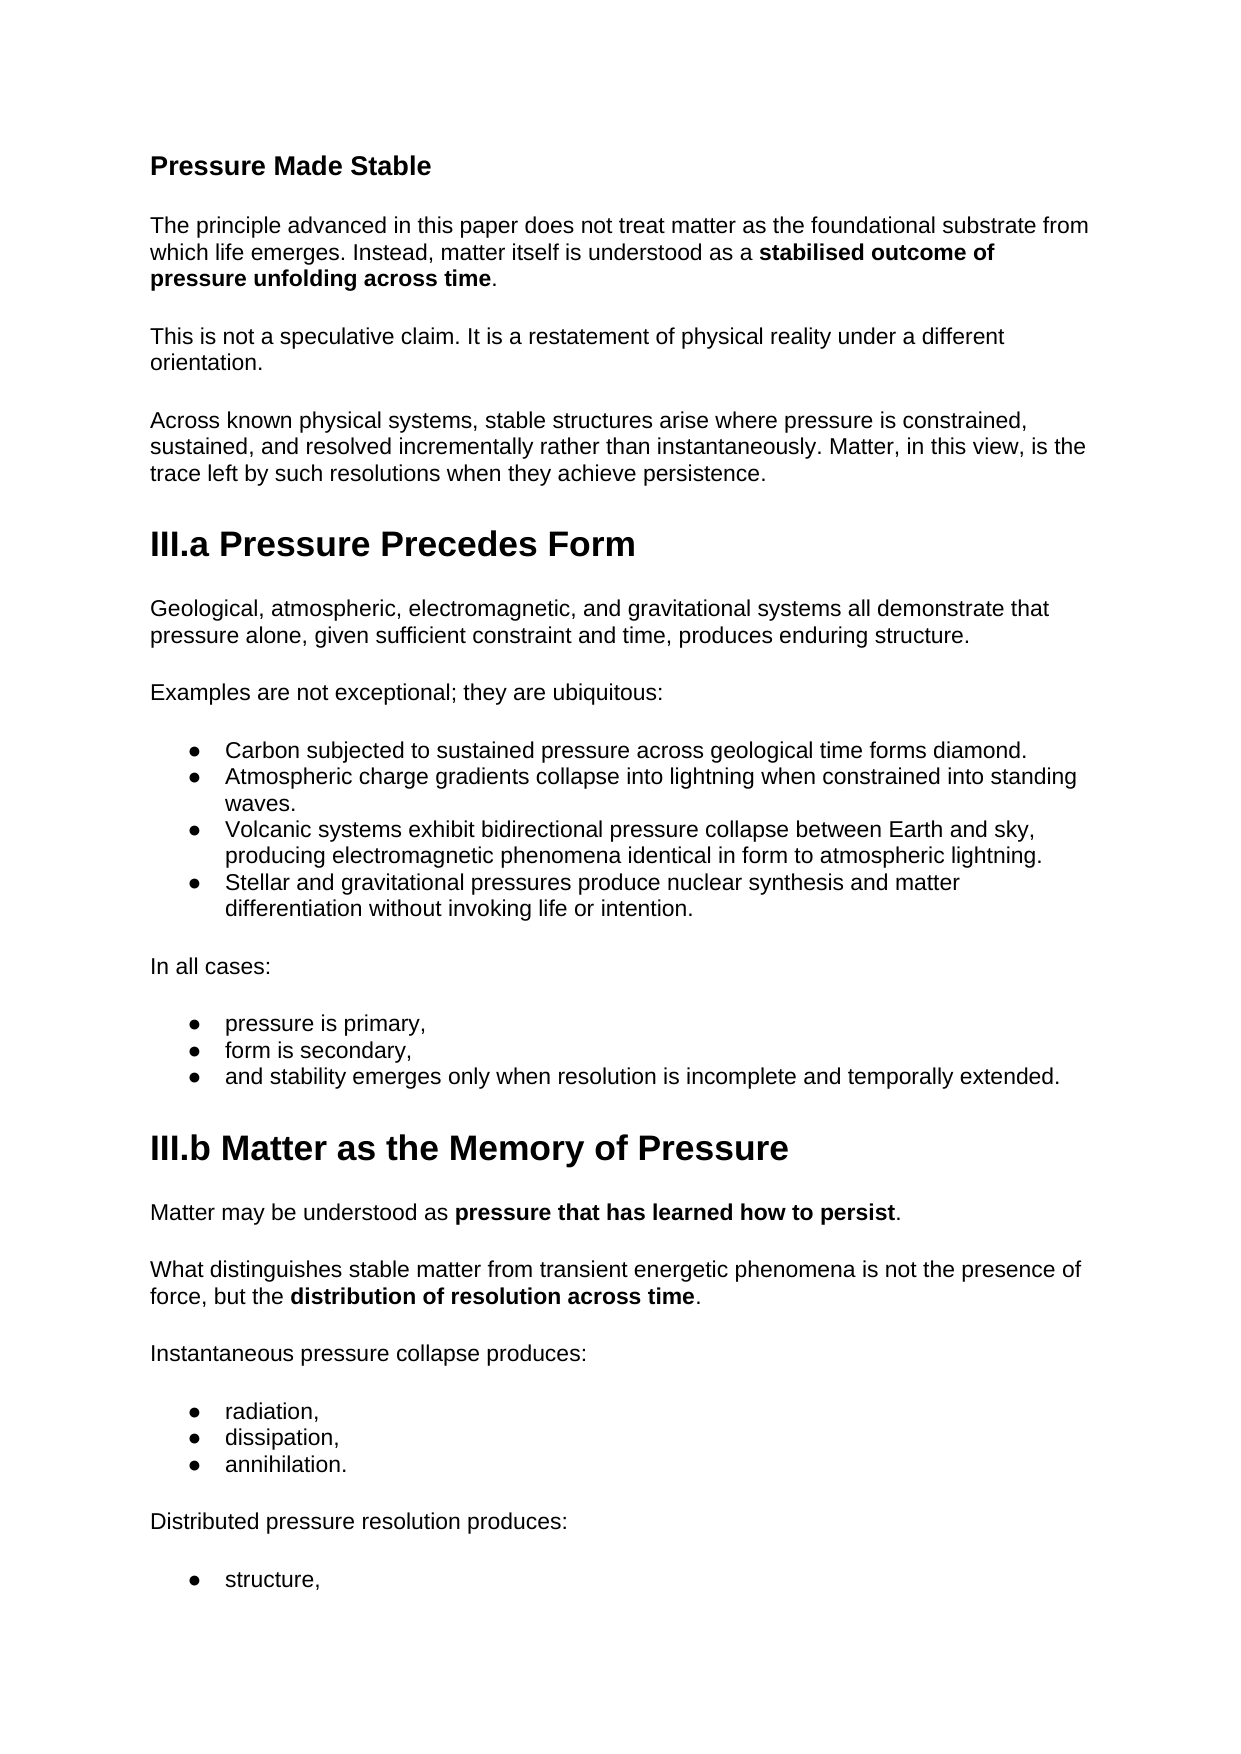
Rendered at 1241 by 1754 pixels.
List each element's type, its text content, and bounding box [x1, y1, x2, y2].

list Carbon subjected to sustained pressure across geological time forms diamond. [187, 737, 1090, 763]
text The principle advanced in this paper does not treat matter as the foundational substrate from which life emerges. Instead, matter itself is understood as a stabilised outcome of pressure unfolding across time. [150, 212, 1090, 292]
text This is not a speculative claim. It is a restatement of physical reality under a different orientation. [150, 323, 1090, 376]
list and stability emerges only when resolution is incomplete and temporally extended. [187, 1063, 1090, 1089]
list Atmospheric charge gradients collapse into lightning when constrained into standing waves. [187, 763, 1090, 816]
text Distributed pressure resolution produces: [150, 1508, 1090, 1534]
text Geological, atmospheric, electromagnetic, and gravitational systems all demonstrate that pressure alone, given sufficient constraint and time, produces enduring structure. [150, 595, 1090, 648]
subtitle III.b Matter as the Memory of Pressure [150, 1127, 1090, 1167]
list annihilation. [187, 1451, 1090, 1477]
text Instantaneous pressure collapse produces: [150, 1340, 1090, 1367]
text Across known physical systems, stable structures arise where pressure is constrained, sustained, and resolved incrementally rather than instantaneously. Matter, in this view, is the trace left by such resolutions when they achieve persistence. [150, 407, 1090, 486]
text Matter may be understood as pressure that has learned how to persist. [150, 1199, 1090, 1225]
list pressure is primary, [187, 1010, 1090, 1037]
subtitle Pressure Made Stable [150, 150, 1090, 181]
list Stellar and gravitational pressures produce nuclear synthesis and matter differentiation without invoking life or intention. [187, 869, 1090, 921]
text Examples are not exceptional; they are ubiquitous: [150, 679, 1090, 706]
subtitle III.a Pressure Precedes Form [150, 523, 1090, 564]
list radiation, [187, 1398, 1090, 1424]
list structure, [187, 1566, 1090, 1592]
list form is secondary, [187, 1037, 1090, 1063]
list dissipation, [187, 1424, 1090, 1451]
list Volcanic systems exhibit bidirectional pressure collapse between Earth and sky, producing electromagnetic phenomena identical in form to atmospheric lightning. [187, 816, 1090, 869]
text In all cases: [150, 953, 1090, 979]
text What distinguishes stable matter from transient energetic phenomena is not the presence of force, but the distribution of resolution across time. [150, 1256, 1090, 1309]
